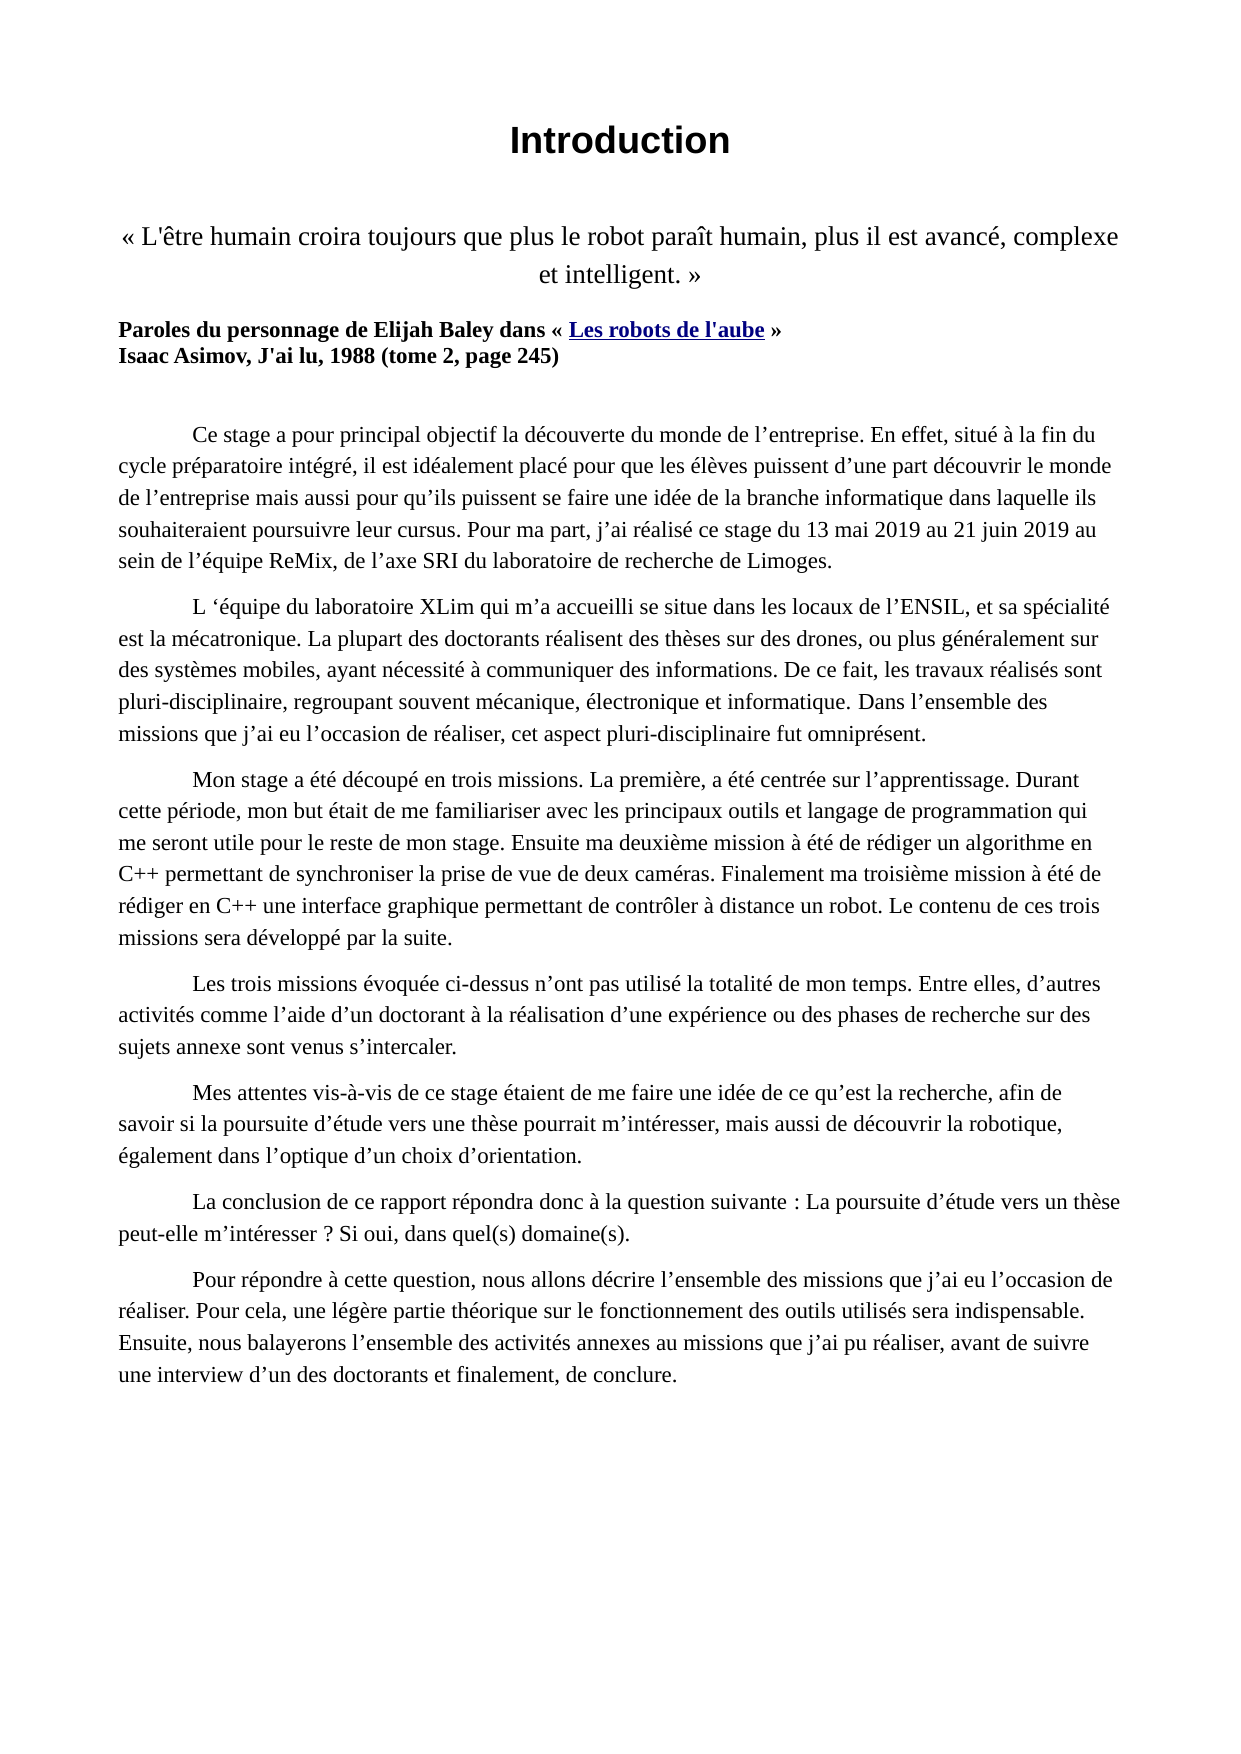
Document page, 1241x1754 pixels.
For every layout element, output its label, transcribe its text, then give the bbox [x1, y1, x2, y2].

text Pour répondre à cette question, nous allons décrire l’ensemble des missions que j’ai eu l’occasion de réaliser. Pour cela, une légère partie théorique sur le fonctionnement des outils utilisés sera indispensable. Ensuite, nous balayerons l’ensemble des activités annexes au missions que j’ai pu réaliser, avant de suivre une interview d’un des doctorants et finalement, de conclure. [118, 1266, 1122, 1387]
text La conclusion de ce rapport répondra donc à la question suivante : La poursuite d’étude vers un thèse peut-elle m’intéresser ? Si oui, dans quel(s) domaine(s). [118, 1188, 1122, 1246]
subtitle Introduction [118, 118, 1122, 162]
text L ‘équipe du laboratoire XLim qui m’a accueilli se situe dans les locaux de l’ENSIL, et sa spécialité est la mécatronique. La plupart des doctorants réalisent des thèses sur des drones, ou plus généralement sur des systèmes mobiles, ayant nécessité à communiquer des informations. De ce fait, les travaux réalisés sont pluri-disciplinaire, regroupant souvent mécanique, électronique et informatique. Dans l’ensemble des missions que j’ai eu l’occasion de réaliser, cet aspect pluri-disciplinaire fut omniprésent. [118, 593, 1122, 746]
text Mon stage a été découpé en trois missions. La première, a été centrée sur l’apprentissage. Durant cette période, mon but était de me familiariser avec les principaux outils et langage de programmation qui me seront utile pour le reste de mon stage. Ensuite ma deuxième mission à été de rédiger un algorithme en C++ permettant de synchroniser la prise de vue de deux caméras. Finalement ma troisième mission à été de rédiger en C++ une interface graphique permettant de contrôler à distance un robot. Le contenu de ces trois missions sera développé par la suite. [118, 766, 1122, 950]
text Les trois missions évoquée ci-dessus n’ont pas utilisé la totalité de mon temps. Entre elles, d’autres activités comme l’aide d’un doctorant à la réalisation d’une expérience ou des phases de recherche sur des sujets annexe sont venus s’intercaler. [118, 970, 1122, 1059]
text « L'être humain croira toujours que plus le robot paraît humain, plus il est avancé, complexe et intelligent. » [118, 220, 1122, 289]
text Mes attentes vis-à-vis de ce stage étaient de me faire une idée de ce qu’est la recherche, afin de savoir si la poursuite d’étude vers une thèse pourrait m’intéresser, mais aussi de découvrir la robotique, également dans l’optique d’un choix d’orientation. [118, 1079, 1122, 1168]
text Ce stage a pour principal objectif la découverte du monde de l’entreprise. En effet, situé à la fin du cycle préparatoire intégré, il est idéalement placé pour que les élèves puissent d’une part découvrir le monde de l’entreprise mais aussi pour qu’ils puissent se faire une idée de la branche informatique dans laquelle ils souhaiteraient poursuivre leur cursus. Pour ma part, j’ai réalisé ce stage du 13 mai 2019 au 21 juin 2019 au sein de l’équipe ReMix, de l’axe SRI du laboratoire de recherche de Limoges. [118, 421, 1122, 573]
subtitle Paroles du personnage de Elijah Baley dans « Les robots de l'aube » Isaac Asimov, J'ai lu, 1988 (tome 2, page 245) [118, 316, 1122, 368]
